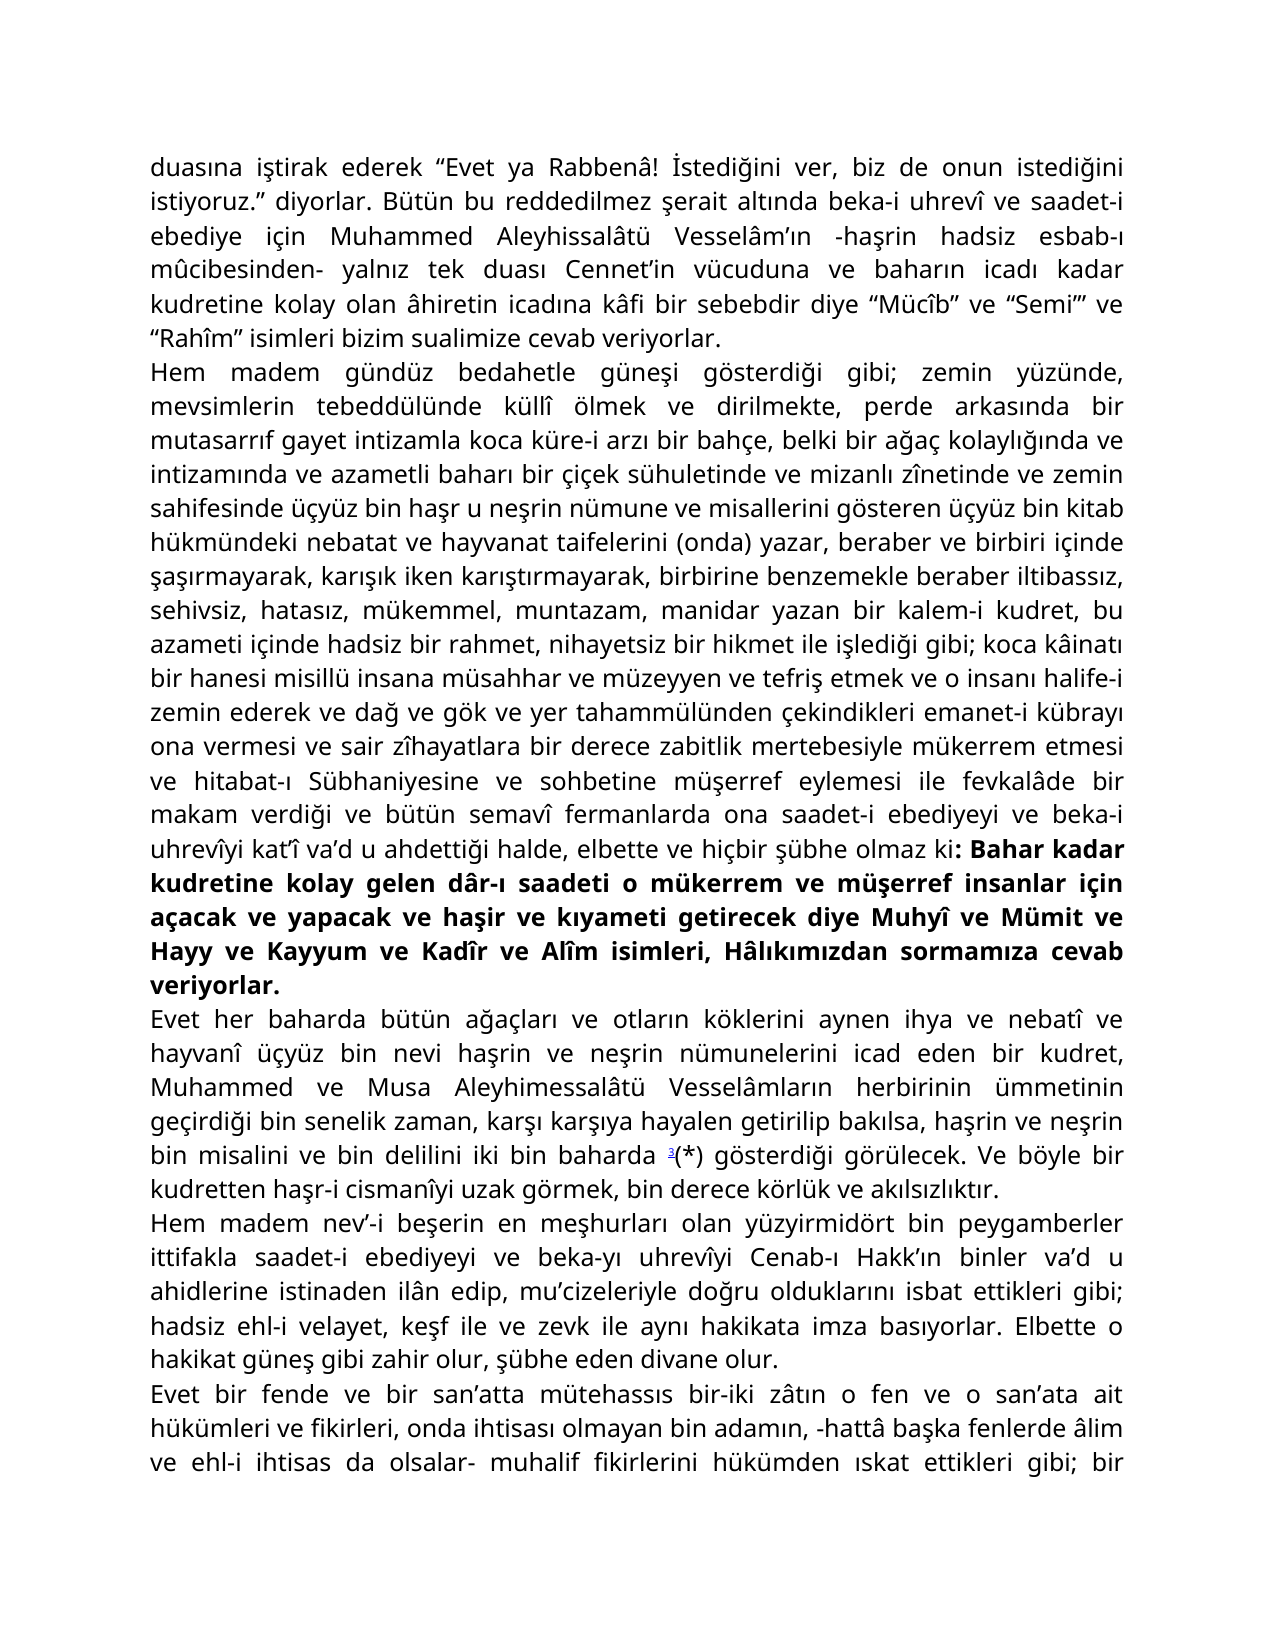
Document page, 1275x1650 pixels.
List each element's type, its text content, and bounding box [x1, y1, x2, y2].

text Hem madem gündüz bedahetle güneşi gösterdiği gibi; zemin yüzünde, mevsimlerin tebeddülünde küllî ölmek ve dirilmekte, perde arkasında bir mutasarrıf gayet intizamla koca küre-i arzı bir bahçe, belki bir ağaç kolaylığında ve intizamında ve azametli baharı bir çiçek sühuletinde ve mizanlı zînetinde ve zemin sahifesinde üçyüz bin haşr u neşrin nümune ve misallerini gösteren üçyüz bin kitab hükmündeki nebatat ve hayvanat taifelerini (onda) yazar, beraber ve birbiri içinde şaşırmayarak, karışık iken karıştırmayarak, birbirine benzemekle beraber iltibassız, sehivsiz, hatasız, mükemmel, muntazam, manidar yazan bir kalem-i kudret, bu azameti içinde hadsiz bir rahmet, nihayetsiz bir hikmet ile işlediği gibi; koca kâinatı bir hanesi misillü insana müsahhar ve müzeyyen ve tefriş etmek ve o insanı halife-i zemin ederek ve dağ ve gök ve yer tahammülünden çekindikleri emanet-i kübrayı ona vermesi ve sair zîhayatlara bir derece zabitlik mertebesiyle mükerrem etmesi ve hitabat-ı Sübhaniyesine ve sohbetine müşerref eylemesi ile fevkalâde bir makam verdiği ve bütün semavî fermanlarda ona saadet-i ebediyeyi ve beka-i uhrevîyi kat’î va’d u ahdettiği halde, elbette ve hiçbir şübhe olmaz ki: Bahar kadar kudretine kolay gelen dâr-ı saadeti o mükerrem ve müşerref insanlar için açacak ve yapacak ve haşir ve kıyameti getirecek diye Muhyî ve Mümit ve Hayy ve Kayyum ve Kadîr ve Alîm isimleri, Hâlıkımızdan sormamıza cevab veriyorlar. [150, 354, 1125, 1002]
text duasına iştirak ederek “Evet ya Rabbenâ! İstediğini ver, biz de onun istediğini istiyoruz.” diyorlar. Bütün bu reddedilmez şerait altında beka-i uhrevî ve saadet-i ebediye için Muhammed Aleyhissalâtü Vesselâm’ın -haşrin hadsiz esbab-ı mûcibesinden- yalnız tek duası Cennet’in vücuduna ve baharın icadı kadar kudretine kolay olan âhiretin icadına kâfi bir sebebdir diye “Mücîb” ve “Semi’” ve “Rahîm” isimleri bizim sualimize cevab veriyorlar. [150, 150, 1125, 354]
text Evet her baharda bütün ağaçları ve otların köklerini aynen ihya ve nebatî ve hayvanî üçyüz bin nevi haşrin ve neşrin nümunelerini icad eden bir kudret, Muhammed ve Musa Aleyhimessalâtü Vesselâmların herbirinin ümmetinin geçirdiği bin senelik zaman, karşı karşıya hayalen getirilip bakılsa, haşrin ve neşrin bin misalini ve bin delilini iki bin baharda 3(*) gösterdiği görülecek. Ve böyle bir kudretten haşr-i cismanîyi uzak görmek, bin derece körlük ve akılsızlıktır. [150, 1002, 1125, 1206]
text Evet bir fende ve bir san’atta mütehassıs bir-iki zâtın o fen ve o san’ata ait hükümleri ve fikirleri, onda ihtisası olmayan bin adamın, -hattâ başka fenlerde âlim ve ehl-i ihtisas da olsalar- muhalif fikirlerini hükümden ıskat ettikleri gibi; bir [150, 1376, 1125, 1478]
text Hem madem nev’-i beşerin en meşhurları olan yüzyirmidört bin peygamberler ittifakla saadet-i ebediyeyi ve beka-yı uhrevîyi Cenab-ı Hakk’ın binler va’d u ahidlerine istinaden ilân edip, mu’cizeleriyle doğru olduklarını isbat ettikleri gibi; hadsiz ehl-i velayet, keşf ile ve zevk ile aynı hakikata imza basıyorlar. Elbette o hakikat güneş gibi zahir olur, şübhe eden divane olur. [150, 1206, 1125, 1376]
